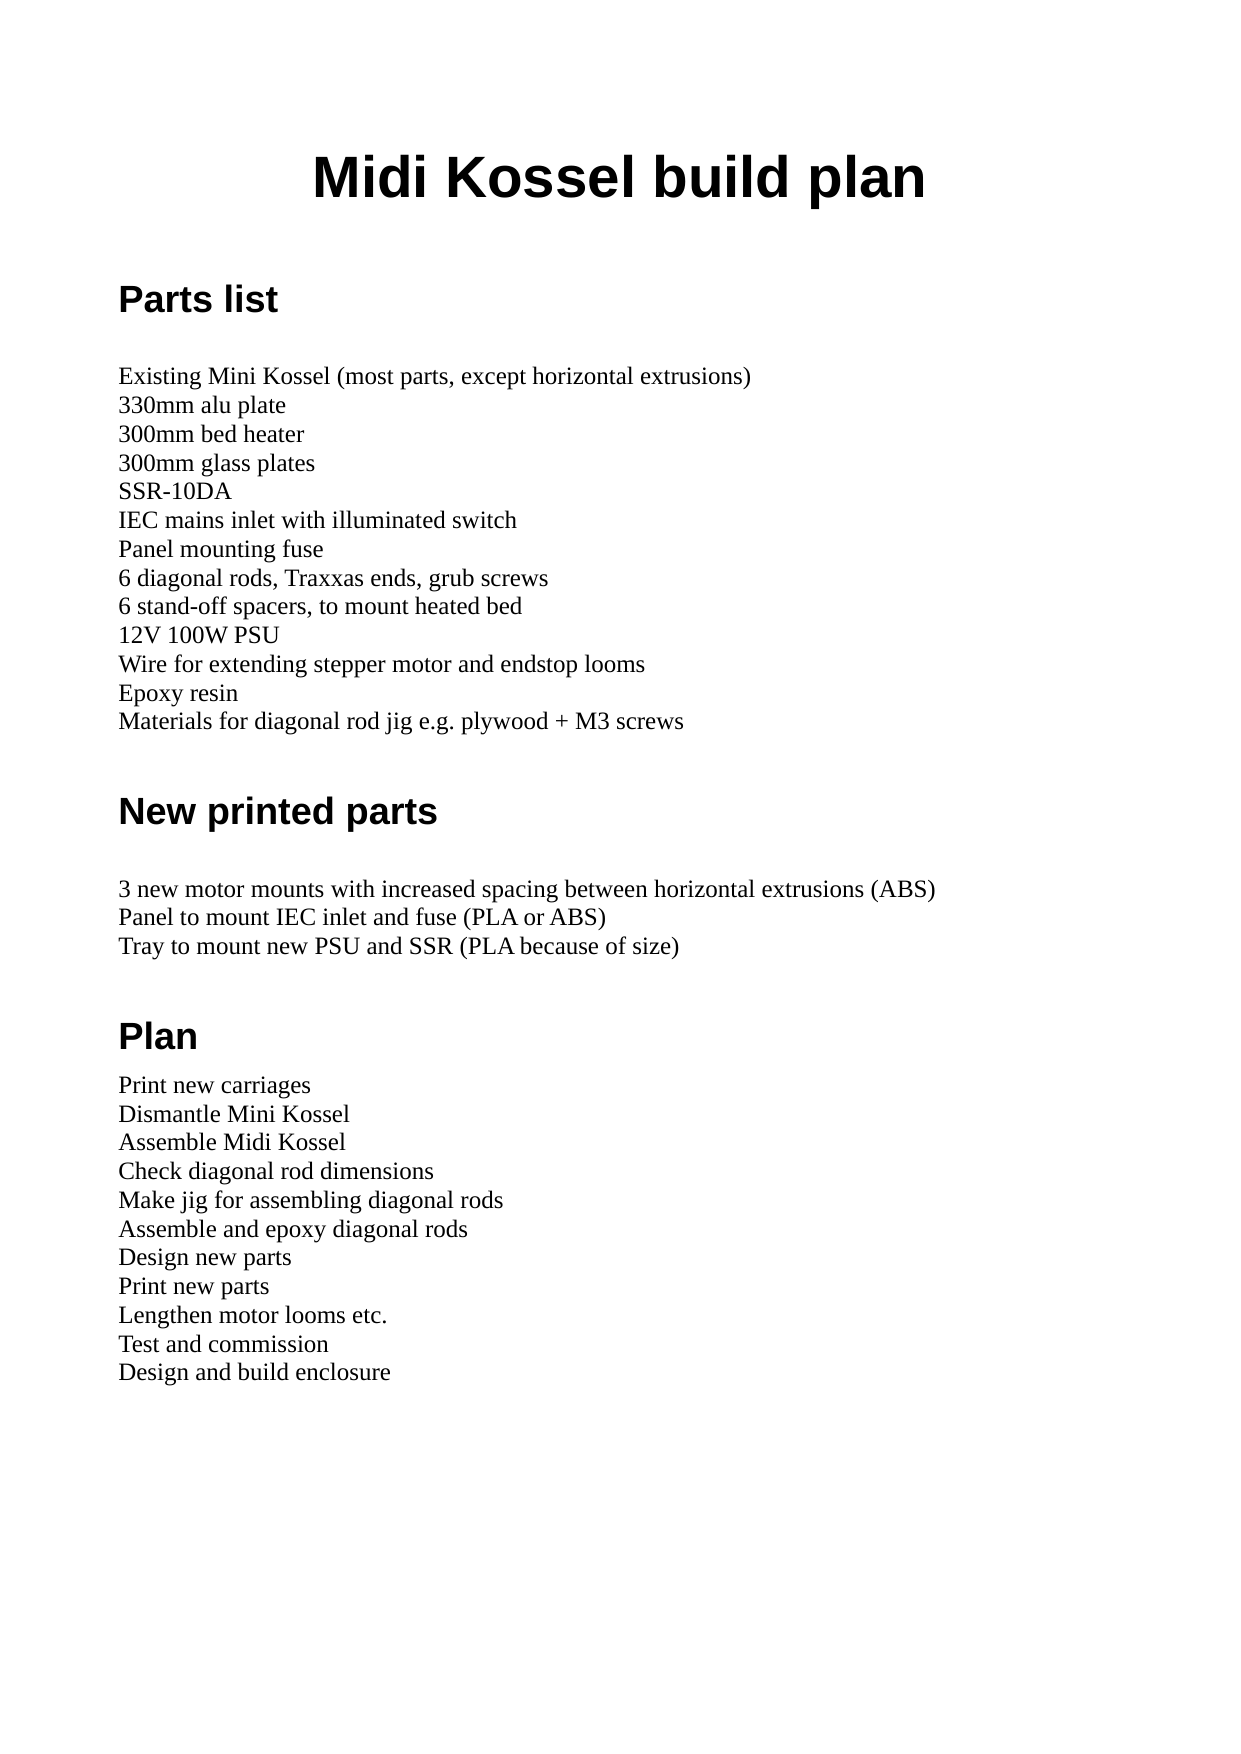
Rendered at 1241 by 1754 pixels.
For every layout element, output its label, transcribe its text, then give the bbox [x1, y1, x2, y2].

text Design and build enclosure [118, 1357, 1122, 1386]
text IEC mains inlet with illuminated switch [118, 505, 1122, 534]
text Tray to mount new PSU and SSR (PLA because of size) [118, 931, 1122, 960]
text 330mm alu plate [118, 390, 1122, 419]
text 6 stand-off spacers, to mount heated bed [118, 591, 1122, 620]
text Print new carriages [118, 1070, 1122, 1099]
text SSR-10DA [118, 476, 1122, 505]
text 300mm bed heater [118, 419, 1122, 448]
text Epoxy resin [118, 678, 1122, 706]
subtitle New printed parts [118, 789, 1122, 832]
text Assemble and epoxy diagonal rods [118, 1214, 1122, 1242]
subtitle Parts list [118, 276, 1122, 320]
text Design new parts [118, 1242, 1122, 1271]
text Dismantle Mini Kossel [118, 1099, 1122, 1127]
text Check diagonal rod dimensions [118, 1156, 1122, 1185]
text Materials for diagonal rod jig e.g. plywood + M3 screws [118, 706, 1122, 735]
text 3 new motor mounts with increased spacing between horizontal extrusions (ABS) [118, 874, 1122, 902]
text Panel mounting fuse [118, 534, 1122, 563]
text Test and commission [118, 1329, 1122, 1357]
text Print new parts [118, 1271, 1122, 1300]
text 300mm glass plates [118, 448, 1122, 476]
text Lengthen motor looms etc. [118, 1300, 1122, 1329]
title Midi Kossel build plan [118, 143, 1122, 210]
text Existing Mini Kossel (most parts, except horizontal extrusions) [118, 361, 1122, 390]
text Wire for extending stepper motor and endstop looms [118, 649, 1122, 678]
text 12V 100W PSU [118, 620, 1122, 649]
text 6 diagonal rods, Traxxas ends, grub screws [118, 563, 1122, 591]
text Assemble Midi Kossel [118, 1127, 1122, 1156]
subtitle Plan [118, 1014, 1122, 1057]
text Panel to mount IEC inlet and fuse (PLA or ABS) [118, 902, 1122, 931]
text Make jig for assembling diagonal rods [118, 1185, 1122, 1214]
